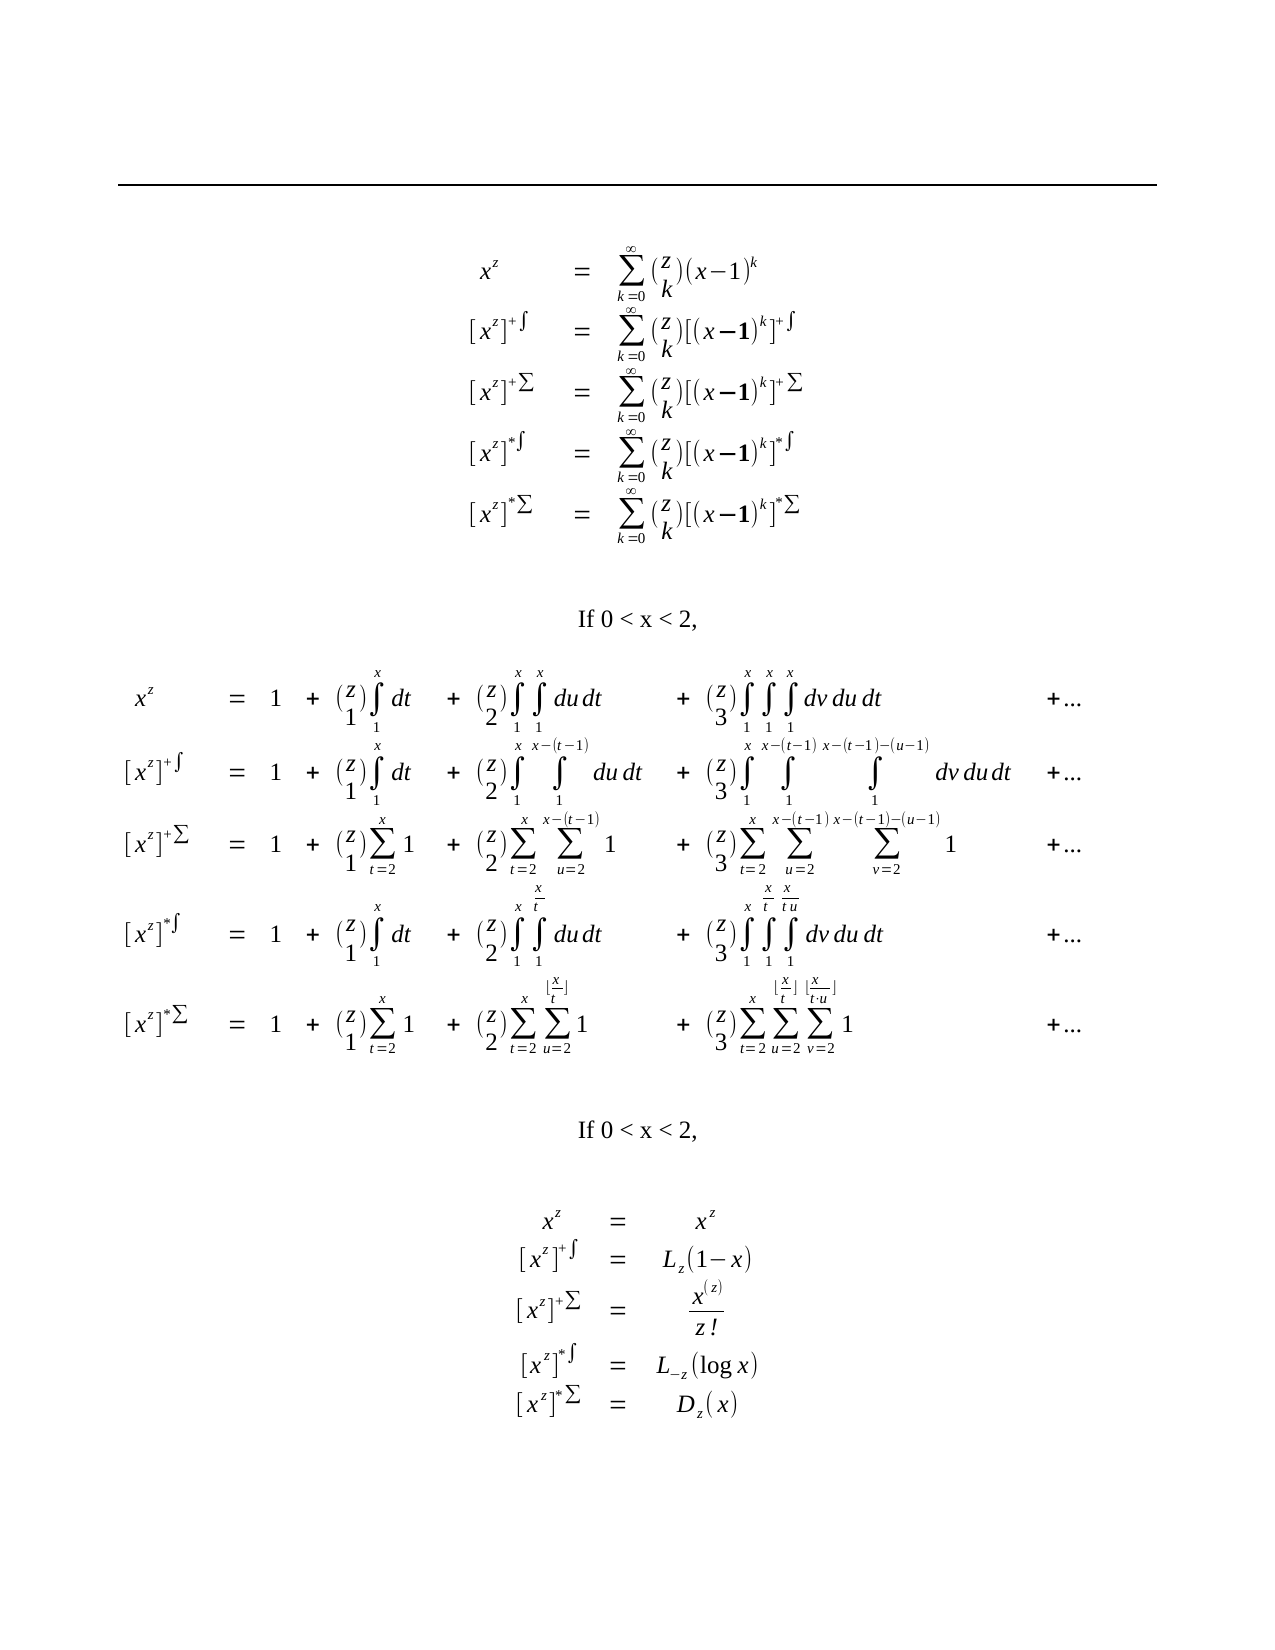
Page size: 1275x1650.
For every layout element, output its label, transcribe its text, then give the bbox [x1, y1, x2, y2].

text If 0 < x < 2, [118, 604, 1157, 633]
text If 0 < x < 2, [118, 1115, 1157, 1144]
